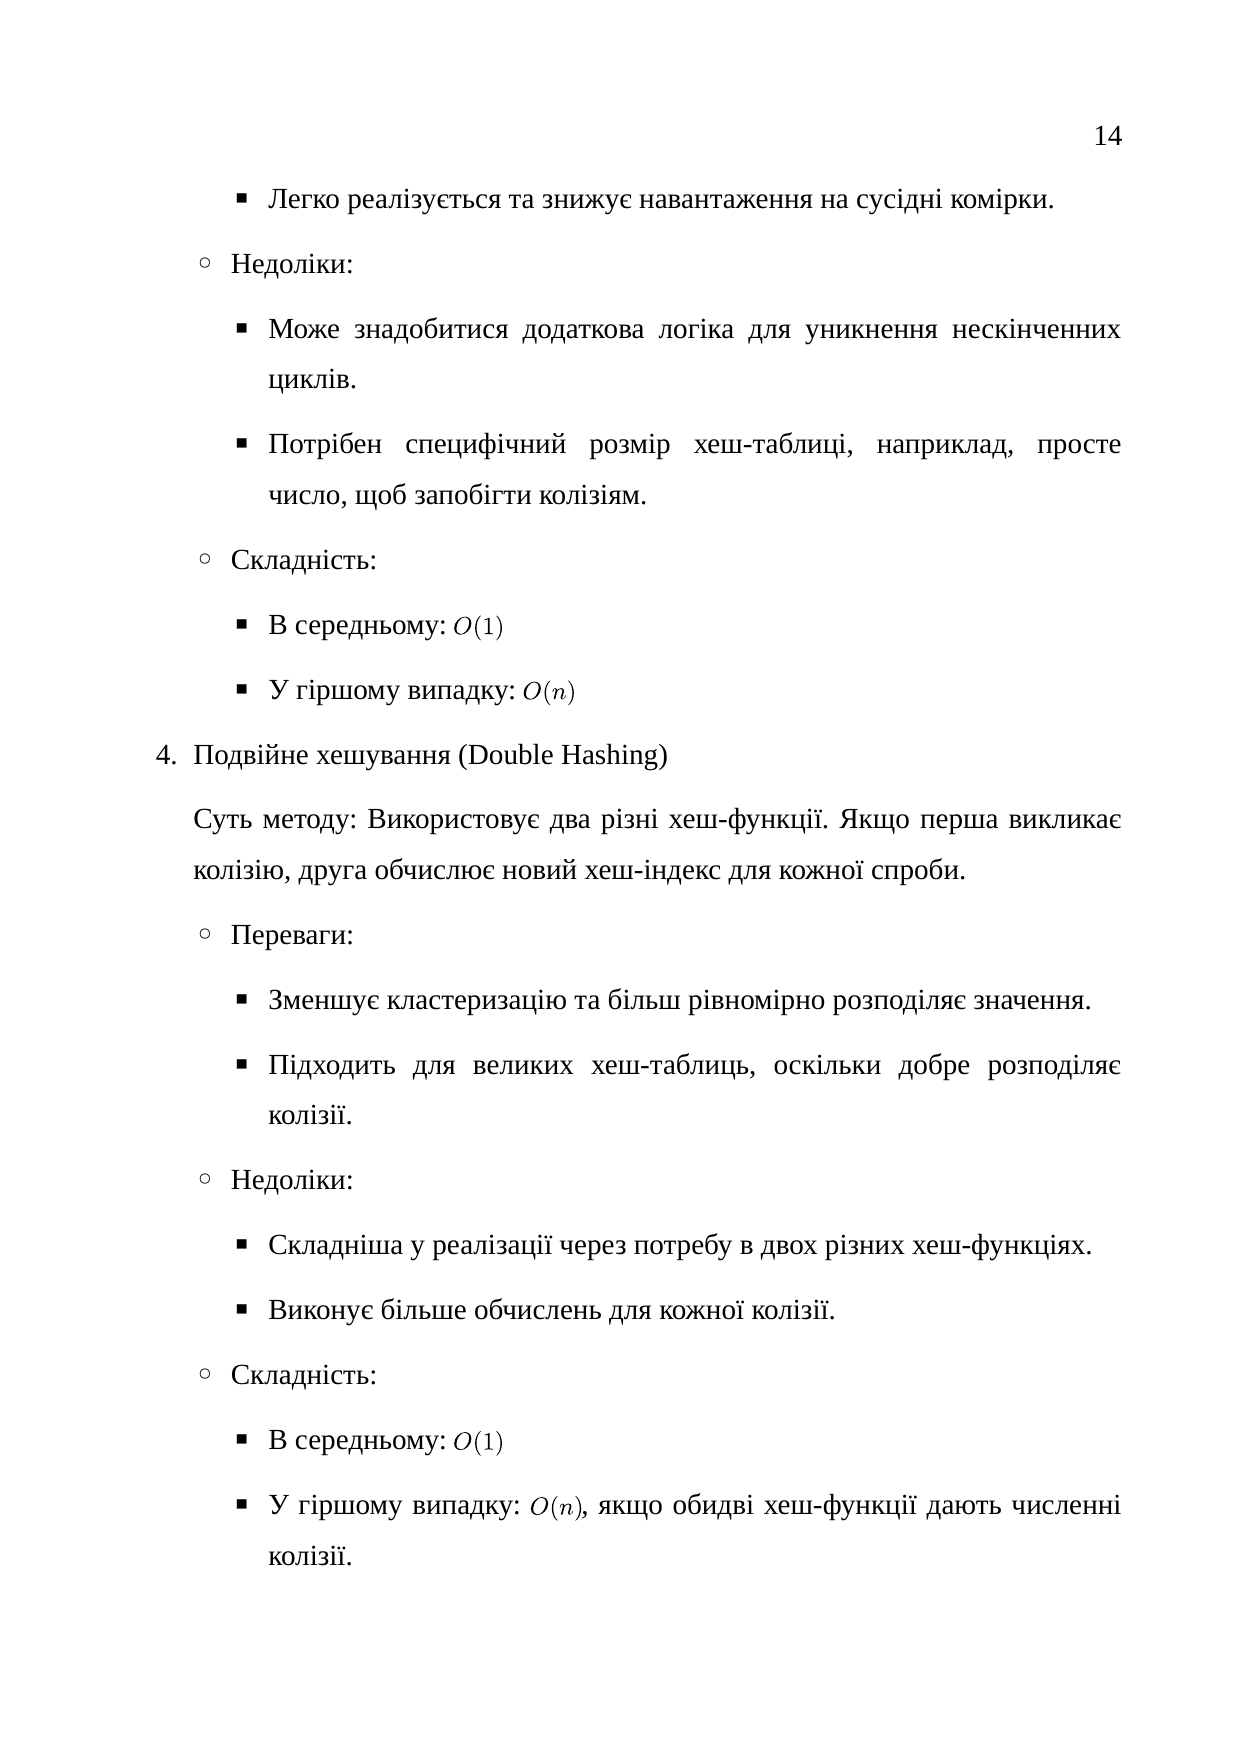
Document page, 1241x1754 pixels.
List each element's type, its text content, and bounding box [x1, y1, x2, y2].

list В середньому: [231, 1422, 1122, 1456]
list Складніша у реалізації через потребу в двох різних хеш-функціях. [231, 1227, 1122, 1261]
list У гіршому випадку: , якщо обидві хеш-функції дають численні колізії. [231, 1487, 1122, 1571]
list Може знадобитися додаткова логіка для уникнення нескінченних циклів. [231, 311, 1122, 395]
list Недоліки: [193, 1162, 1122, 1196]
list Складність: [193, 1357, 1122, 1391]
list В середньому: [231, 607, 1122, 640]
list Підходить для великих хеш-таблиць, оскільки добре розподіляє колізії. [231, 1047, 1122, 1131]
list Потрібен специфічний розмір хеш-таблиці, наприклад, просте число, щоб запобігти колізіям. [231, 426, 1122, 510]
list Недоліки: [193, 246, 1122, 280]
list Складність: [193, 542, 1122, 575]
list Зменшує кластеризацію та більш рівномірно розподіляє значення. [231, 982, 1122, 1016]
list Виконує більше обчислень для кожної колізії. [231, 1292, 1122, 1326]
list Легко реалізується та знижує навантаження на сусідні комірки. [231, 181, 1122, 215]
list Подвійне хешування (Double Hashing) [156, 737, 1122, 770]
list Переваги: [193, 917, 1122, 951]
list Суть методу: Використовує два різні хеш-функції. Якщо перша викликає колізію, друга обчислює новий хеш-індекс для кожної спроби. [156, 802, 1122, 886]
list У гіршому випадку: [231, 672, 1122, 705]
